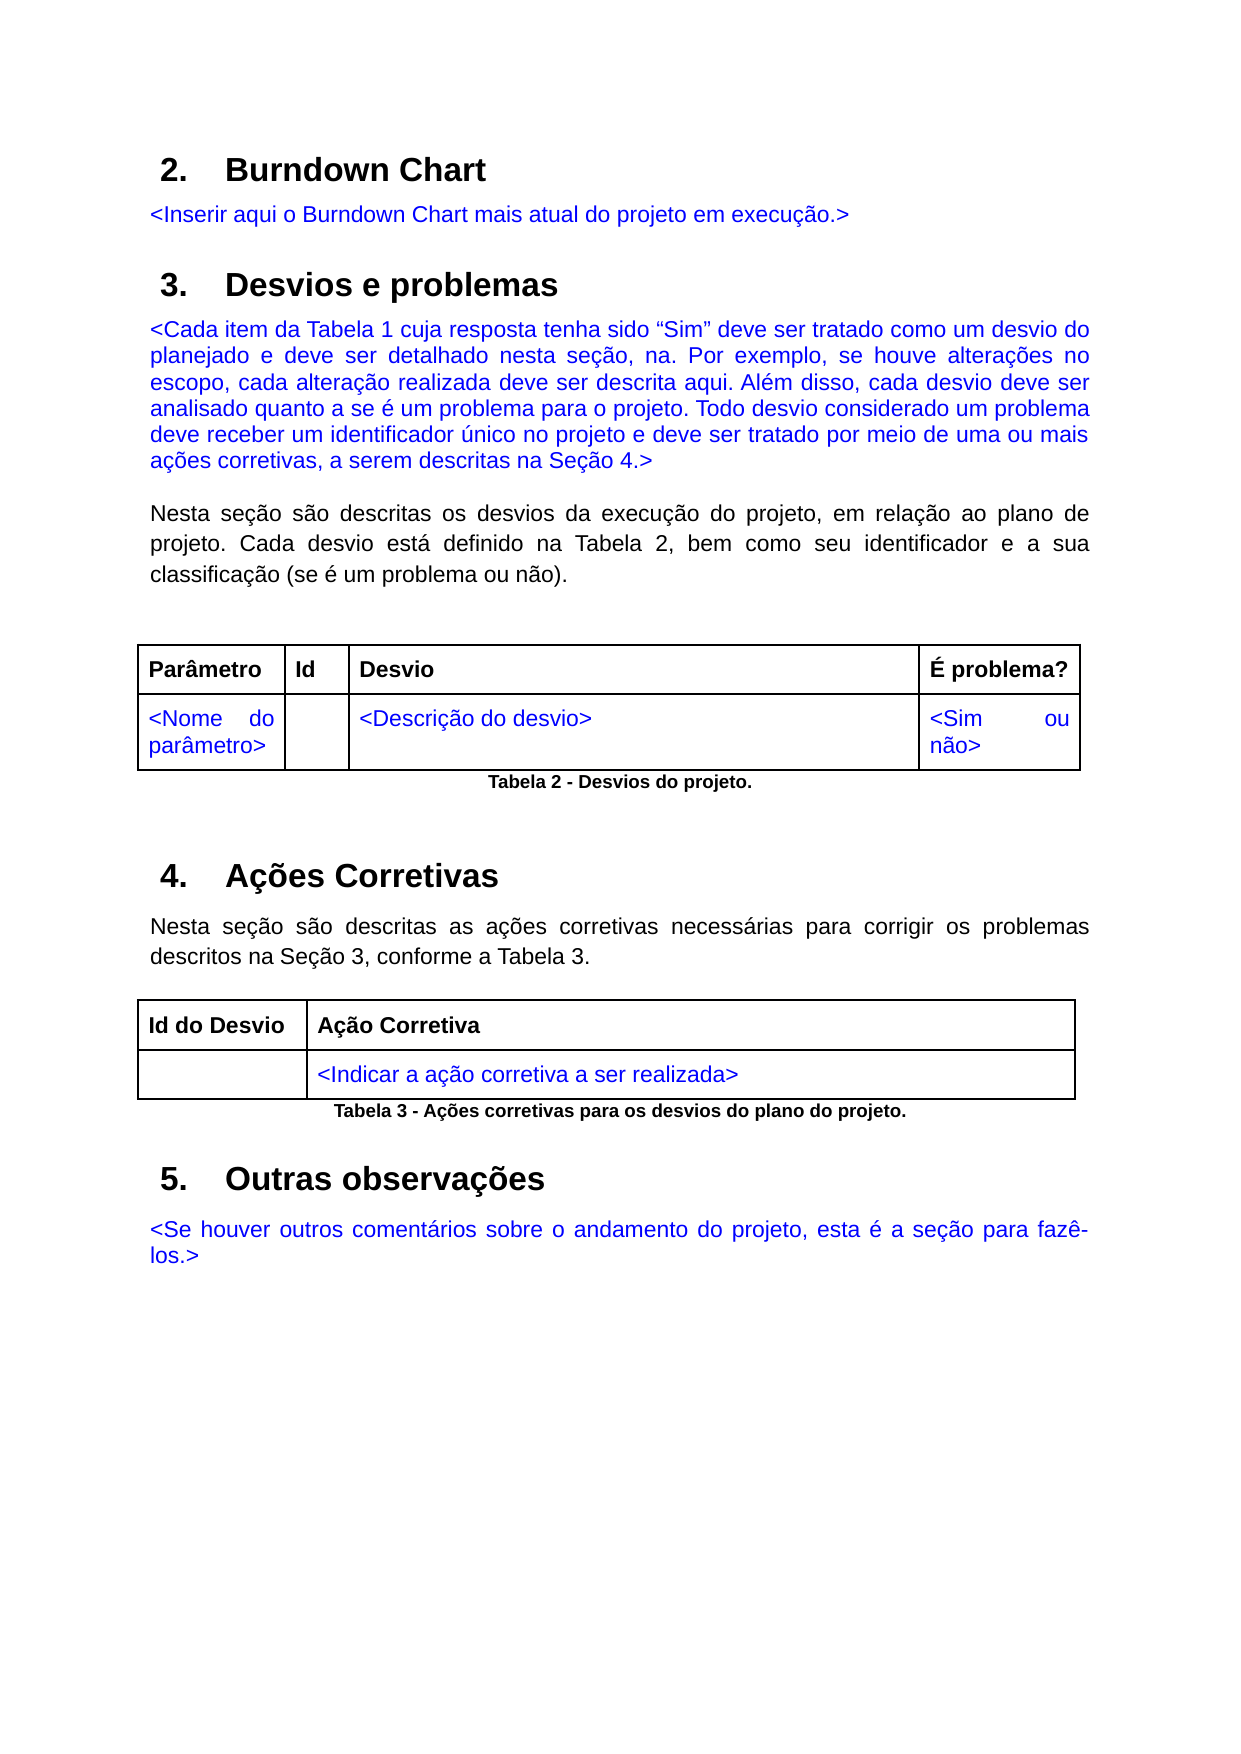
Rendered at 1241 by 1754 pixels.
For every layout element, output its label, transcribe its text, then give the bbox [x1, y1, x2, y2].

table_cell [139, 1051, 306, 1098]
table_cell [286, 695, 348, 768]
table_header Id do Desvio [139, 1001, 306, 1049]
table_cell <Sim ou não> [920, 695, 1079, 768]
text Nesta seção são descritas os desvios da execução do projeto, em relação ao plano de projeto. Cada desvio está definido na Tabela 2, bem como seu identificador e a sua classificação (se é um problema ou não). [150, 500, 1090, 587]
table_cell <Nome do parâmetro> [139, 695, 284, 768]
subtitle Burndown Chart [187, 150, 1090, 188]
subtitle Outras observações [187, 1159, 1090, 1197]
text <Se houver outros comentários sobre o andamento do projeto, esta é a seção para fazê-los.> [150, 1216, 1090, 1268]
table_cell <Indicar a ação corretiva a ser realizada> [308, 1051, 1074, 1098]
table_cell <Descrição do desvio> [350, 695, 918, 768]
text Tabela 3 - Ações corretivas para os desvios do plano do projeto. [150, 1100, 1090, 1122]
table_header Parâmetro [139, 646, 284, 693]
table_header Ação Corretiva [308, 1001, 1074, 1049]
text Tabela 2 - Desvios do projeto. [150, 771, 1090, 792]
text <Cada item da Tabela 1 cuja resposta tenha sido “Sim” deve ser tratado como um desvio do planejado e deve ser detalhado nesta seção, na. Por exemplo, se houve alterações no escopo, cada alteração realizada deve ser descrita aqui. Além disso, cada desvio deve ser analisado quanto a se é um problema para o projeto. Todo desvio considerado um problema deve receber um identificador único no projeto e deve ser tratado por meio de uma ou mais ações corretivas, a serem descritas na Seção 4.> [150, 316, 1090, 474]
table_header Desvio [350, 646, 918, 693]
text <Inserir aqui o Burndown Chart mais atual do projeto em execução.> [150, 201, 1090, 227]
table_header É problema? [920, 646, 1079, 693]
subtitle Ações Corretivas [187, 856, 1090, 894]
text Nesta seção são descritas as ações corretivas necessárias para corrigir os problemas descritos na Seção 3, conforme a Tabela 3. [150, 913, 1090, 969]
subtitle Desvios e problemas [187, 265, 1090, 303]
table_header Id [286, 646, 348, 693]
